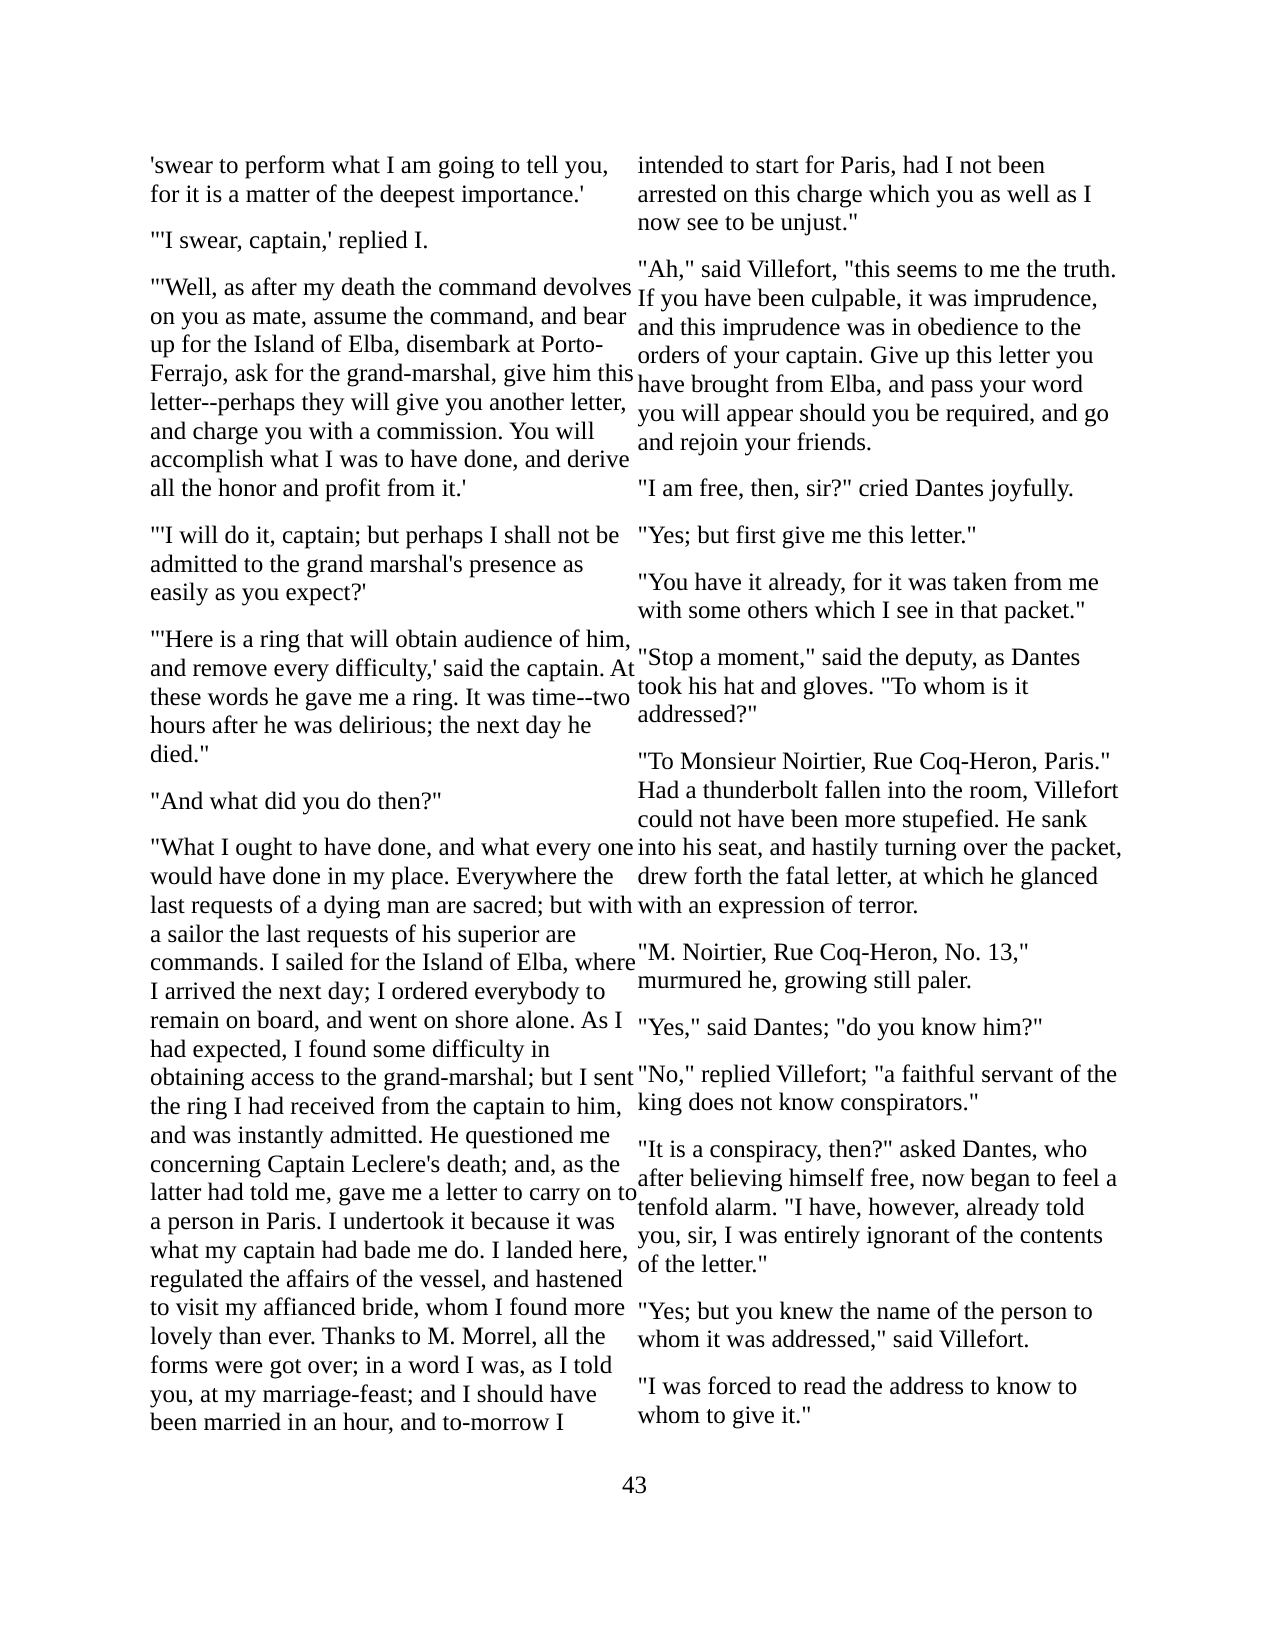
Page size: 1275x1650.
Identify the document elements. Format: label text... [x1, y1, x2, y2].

text "Yes; but you knew the name of the person to whom it was addressed," said Villefort. [637, 1296, 1125, 1353]
text "M. Noirtier, Rue Coq-Heron, No. 13," murmured he, growing still paler. [637, 937, 1125, 994]
text "To Monsieur Noirtier, Rue Coq-Heron, Paris." Had a thunderbolt fallen into the room, Villefort could not have been more stupefied. He sank into his seat, and hastily turning over the packet, drew forth the fatal letter, at which he glanced with an expression of terror. [637, 746, 1125, 919]
text 'swear to perform what I am going to tell you, for it is a matter of the deepest importance.' [150, 150, 637, 207]
text "Yes; but first give me this letter." [637, 520, 1125, 549]
text "You have it already, for it was taken from me with some others which I see in that packet." [637, 567, 1125, 624]
text "'Well, as after my death the command devolves on you as mate, assume the command, and bear up for the Island of Elba, disembark at Porto-Ferrajo, ask for the grand-marshal, give him this letter--perhaps they will give you another letter, and charge you with a commission. You will accomplish what I was to have done, and derive all the honor and profit from it.' [150, 272, 637, 502]
text intended to start for Paris, had I not been arrested on this charge which you as well as I now see to be unjust." [637, 150, 1125, 236]
text "'I swear, captain,' replied I. [150, 225, 637, 254]
text "What I ought to have done, and what every one would have done in my place. Everywhere the last requests of a dying man are sacred; but with a sailor the last requests of his superior are commands. I sailed for the Island of Elba, where I arrived the next day; I ordered everybody to remain on board, and went on shore alone. As I had expected, I found some difficulty in obtaining access to the grand-marshal; but I sent the ring I had received from the captain to him, and was instantly admitted. He questioned me concerning Captain Leclere's death; and, as the latter had told me, gave me a letter to carry on to a person in Paris. I undertook it because it was what my captain had bade me do. I landed here, regulated the affairs of the vessel, and hastened to visit my affianced bride, whom I found more lovely than ever. Thanks to M. Morrel, all the forms were got over; in a word I was, as I told you, at my marriage-feast; and I should have been married in an hour, and to-morrow I [150, 832, 637, 1436]
text "'I will do it, captain; but perhaps I shall not be admitted to the grand marshal's presence as easily as you expect?' [150, 520, 637, 606]
text "And what did you do then?" [150, 786, 637, 814]
text "I am free, then, sir?" cried Dantes joyfully. [637, 473, 1125, 502]
text "Yes," said Dantes; "do you know him?" [637, 1012, 1125, 1041]
text "No," replied Villefort; "a faithful servant of the king does not know conspirators." [637, 1059, 1125, 1116]
text "'Here is a ring that will obtain audience of him, and remove every difficulty,' said the captain. At these words he gave me a ring. It was time--two hours after he was delirious; the next day he died." [150, 624, 637, 768]
text "I was forced to read the address to know to whom to give it." [637, 1371, 1125, 1429]
text "It is a conspiracy, then?" asked Dantes, who after believing himself free, now began to feel a tenfold alarm. "I have, however, already told you, sir, I was entirely ignorant of the contents of the letter." [637, 1134, 1125, 1278]
text "Stop a moment," said the deputy, as Dantes took his hat and gloves. "To whom is it addressed?" [637, 642, 1125, 728]
text "Ah," said Villefort, "this seems to me the truth. If you have been culpable, it was imprudence, and this imprudence was in obedience to the orders of your captain. Give up this letter you have brought from Elba, and pass your word you will appear should you be required, and go and rejoin your friends. [637, 254, 1125, 455]
